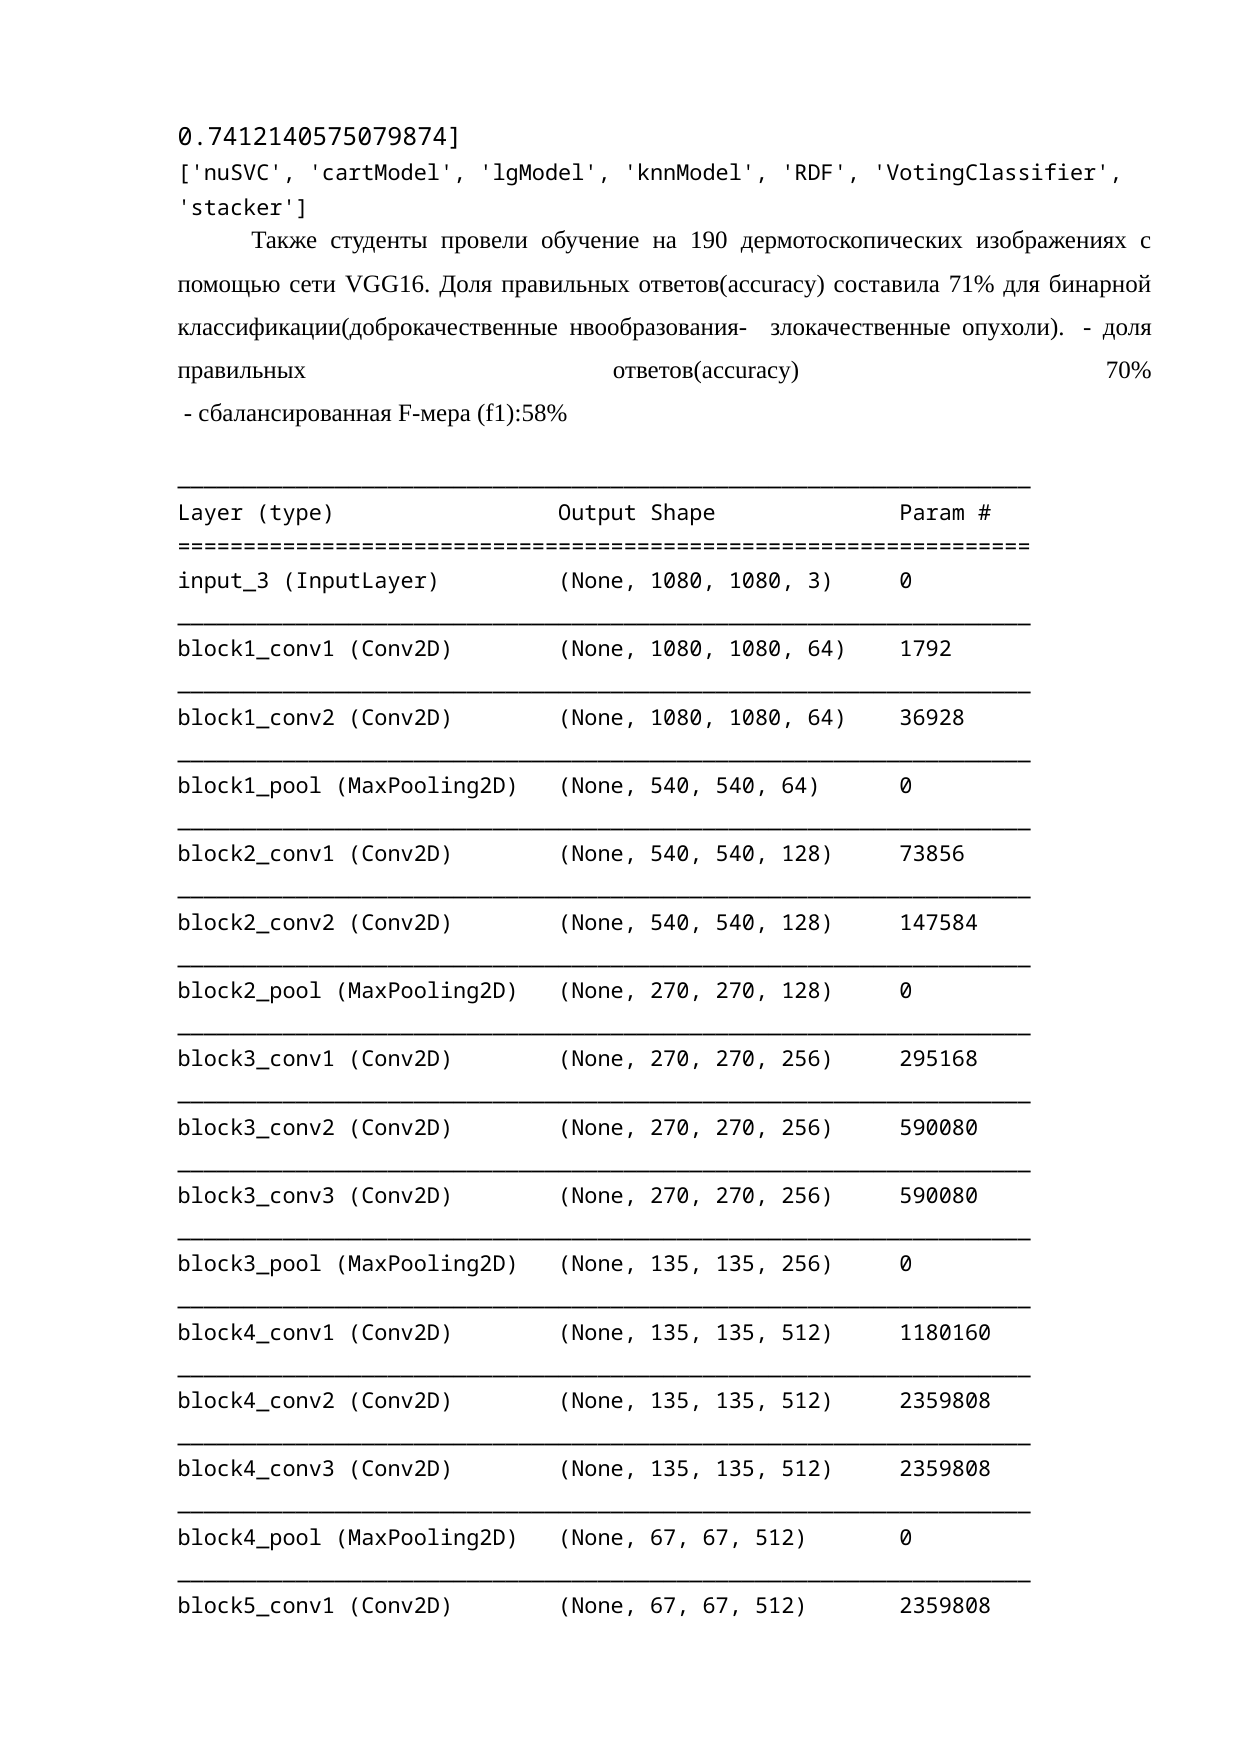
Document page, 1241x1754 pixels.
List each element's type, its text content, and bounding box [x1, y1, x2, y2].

text 0.7412140575079874] [177, 118, 1152, 152]
text _________________________________________________________________ [177, 1214, 1152, 1244]
text _________________________________________________________________ [177, 1487, 1152, 1517]
text _________________________________________________________________ [177, 599, 1152, 629]
text _________________________________________________________________ [177, 1146, 1152, 1176]
text block1_pool (MaxPooling2D) (None, 540, 540, 64) 0 [177, 770, 1152, 800]
text _________________________________________________________________ [177, 1282, 1152, 1312]
text _________________________________________________________________ [177, 667, 1152, 697]
text _________________________________________________________________ [177, 736, 1152, 766]
text block3_conv1 (Conv2D) (None, 270, 270, 256) 295168 [177, 1043, 1152, 1073]
text block4_conv1 (Conv2D) (None, 135, 135, 512) 1180160 [177, 1317, 1152, 1346]
text block2_pool (MaxPooling2D) (None, 270, 270, 128) 0 [177, 975, 1152, 1005]
text ['nuSVC', 'cartModel', 'lgModel', 'knnModel', 'RDF', 'VotingClassifier', 'stacker'] [177, 157, 1152, 221]
text _________________________________________________________________ [177, 1419, 1152, 1449]
text block1_conv1 (Conv2D) (None, 1080, 1080, 64) 1792 [177, 633, 1152, 663]
text input_3 (InputLayer) (None, 1080, 1080, 3) 0 [177, 565, 1152, 595]
text block4_conv3 (Conv2D) (None, 135, 135, 512) 2359808 [177, 1453, 1152, 1483]
text block3_pool (MaxPooling2D) (None, 135, 135, 256) 0 [177, 1248, 1152, 1278]
text Layer (type) Output Shape Param # [177, 497, 1152, 526]
text _________________________________________________________________ [177, 1556, 1152, 1586]
text block3_conv2 (Conv2D) (None, 270, 270, 256) 590080 [177, 1112, 1152, 1141]
text block4_pool (MaxPooling2D) (None, 67, 67, 512) 0 [177, 1522, 1152, 1551]
text _________________________________________________________________ [177, 1351, 1152, 1381]
text block1_conv2 (Conv2D) (None, 1080, 1080, 64) 36928 [177, 702, 1152, 731]
text _________________________________________________________________ [177, 462, 1152, 492]
text block3_conv3 (Conv2D) (None, 270, 270, 256) 590080 [177, 1180, 1152, 1210]
text _________________________________________________________________ [177, 804, 1152, 834]
text _________________________________________________________________ [177, 1077, 1152, 1107]
text _________________________________________________________________ [177, 872, 1152, 902]
text block5_conv1 (Conv2D) (None, 67, 67, 512) 2359808 [177, 1590, 1152, 1620]
text _________________________________________________________________ [177, 941, 1152, 971]
text _________________________________________________________________ [177, 1009, 1152, 1039]
text block4_conv2 (Conv2D) (None, 135, 135, 512) 2359808 [177, 1385, 1152, 1415]
text ================================================================= [177, 531, 1152, 561]
text block2_conv2 (Conv2D) (None, 540, 540, 128) 147584 [177, 907, 1152, 936]
text Также студенты провели обучение на 190 дермотоскопических изображениях с помощью сети VGG16. Доля правильных ответов(accuracy) составила 71% для бинарной классификации(доброкачественные нвообразования- злокачественные опухоли). - доля правильных ответов(accuracy) 70% - сбалансированная F-мера (f1):58% [177, 226, 1152, 427]
text block2_conv1 (Conv2D) (None, 540, 540, 128) 73856 [177, 838, 1152, 868]
